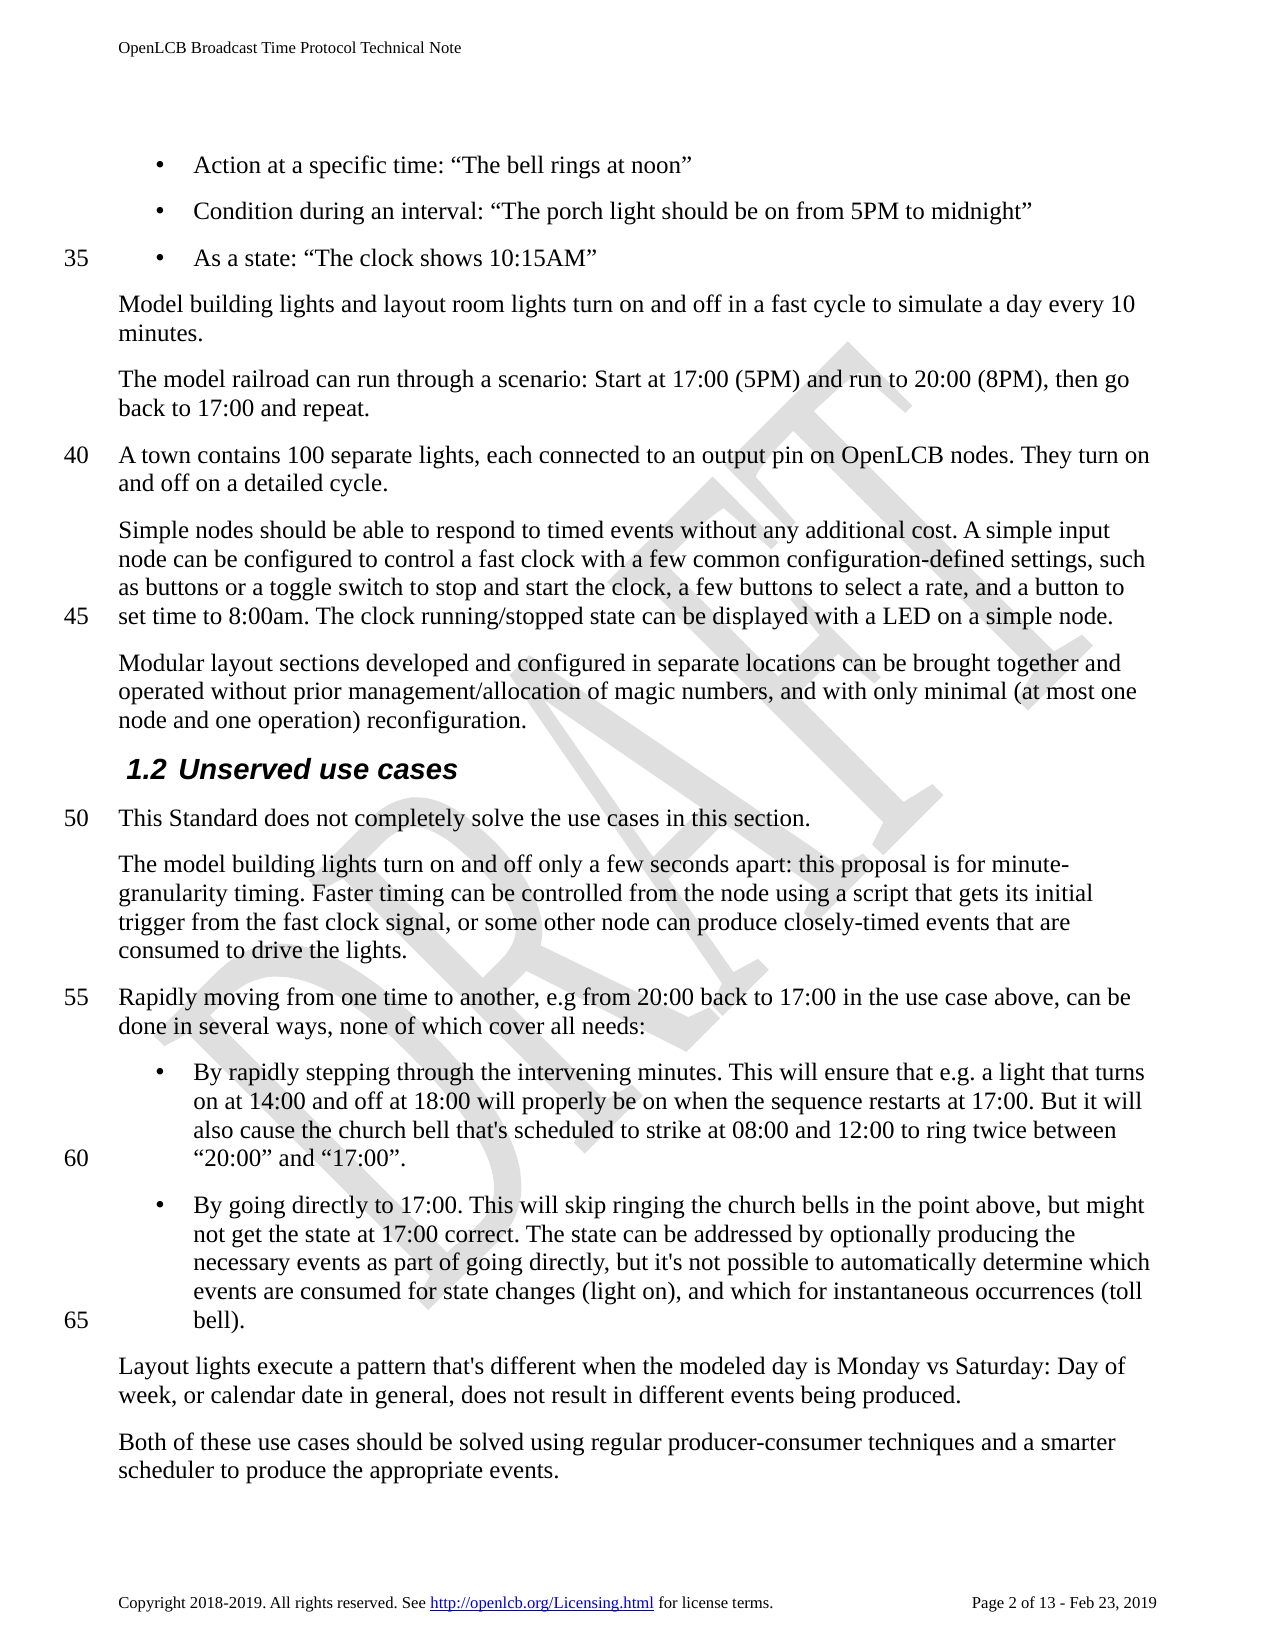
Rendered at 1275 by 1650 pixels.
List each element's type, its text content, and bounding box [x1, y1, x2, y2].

text This Standard does not completely solve the use cases in this section. [749, 803, 882, 832]
text The model railroad can run through a scenario: Start at 17:00 (5PM) and run to 20:00 (8PM), then go back to 17:00 and repeat. [815, 364, 1157, 422]
text The model building lights turn on and off only a few seconds apart: this proposal is for minute-granularity timing. Faster timing can be controlled from the node using a script that gets its initial trigger from the fast clock signal, or some other node can produce closely-timed events that are consumed to drive the lights. [670, 849, 1157, 964]
text This Standard does not completely solve the use cases in this section. [617, 803, 701, 832]
text This Standard does not completely solve the use cases in this section. [908, 803, 1157, 832]
list By rapidly stepping through the intervening minutes. This will ensure that e.g. a light that turns on at 14:00 and off at 18:00 will properly be on when the sequence restarts at 17:00. But it will also cause the church bell that's scheduled to strike at 08:00 and 12:00 to ring twice between “20:00” and “17:00”. [156, 1057, 325, 1172]
text The model building lights turn on and off only a few seconds apart: this proposal is for minute-granularity timing. Faster timing can be controlled from the node using a script that gets its initial trigger from the fast clock signal, or some other node can produce closely-timed events that are consumed to drive the lights. [118, 849, 427, 964]
text Model building lights and layout room lights turn on and off in a fast cycle to simulate a day every 10 minutes. [118, 289, 1157, 347]
subtitle [581, 752, 666, 785]
text Modular layout sections developed and configured in separate locations can be brought together and operated without prior management/allocation of magic numbers, and with only minimal (at most one node and one operation) reconfiguration. [118, 648, 794, 734]
list By rapidly stepping through the intervening minutes. This will ensure that e.g. a light that turns on at 14:00 and off at 18:00 will properly be on when the sequence restarts at 17:00. But it will also cause the church bell that's scheduled to strike at 08:00 and 12:00 to ring twice between “20:00” and “17:00”. [253, 1057, 491, 1172]
text The model building lights turn on and off only a few seconds apart: this proposal is for minute-granularity timing. Faster timing can be controlled from the node using a script that gets its initial trigger from the fast clock signal, or some other node can produce closely-timed events that are consumed to drive the lights. [503, 849, 707, 964]
text A town contains 100 separate lights, each connected to an output pin on OpenLCB nodes. They turn on and off on a detailed cycle. [118, 440, 755, 497]
text Both of these use cases should be solved using regular producer-consumer techniques and a smarter scheduler to produce the appropriate events. [118, 1427, 1157, 1484]
text Rapidly moving from one time to another, e.g from 20:00 back to 17:00 in the use case above, can be done in several ways, none of which cover all needs: [211, 982, 392, 1039]
text Simple nodes should be able to respond to timed events without any additional cost. A simple input node can be configured to control a fast clock with a few common configuration-defined settings, such as buttons or a toggle switch to stop and start the clock, a few buttons to select a rate, and a button to set time to 8:00am. The clock running/stopped state can be displayed with a LED on a simple node. [665, 515, 991, 630]
text Rapidly moving from one time to another, e.g from 20:00 back to 17:00 in the use case above, can be done in several ways, none of which cover all needs: [118, 982, 205, 1039]
text Simple nodes should be able to respond to timed events without any additional cost. A simple input node can be configured to control a fast clock with a few common configuration-defined settings, such as buttons or a toggle switch to stop and start the clock, a few buttons to select a rate, and a button to set time to 8:00am. The clock running/stopped state can be displayed with a LED on a simple node. [118, 515, 690, 630]
subtitle Unserved use cases [118, 752, 584, 785]
text Rapidly moving from one time to another, e.g from 20:00 back to 17:00 in the use case above, can be done in several ways, none of which cover all needs: [619, 982, 1157, 1039]
text Simple nodes should be able to respond to timed events without any additional cost. A simple input node can be configured to control a fast clock with a few common configuration-defined settings, such as buttons or a toggle switch to stop and start the clock, a few buttons to select a rate, and a button to set time to 8:00am. The clock running/stopped state can be displayed with a LED on a simple node. [919, 515, 1157, 630]
subtitle [674, 752, 845, 785]
list As a state: “The clock shows 10:15AM” [156, 243, 1157, 272]
text Layout lights execute a pattern that's different when the modeled day is Monday vs Saturday: Day of week, or calendar date in general, does not result in different events being produced. [118, 1351, 1157, 1409]
text This Standard does not completely solve the use cases in this section. [445, 803, 616, 832]
text The model building lights turn on and off only a few seconds apart: this proposal is for minute-granularity timing. Faster timing can be controlled from the node using a script that gets its initial trigger from the fast clock signal, or some other node can produce closely-timed events that are consumed to drive the lights. [366, 849, 515, 964]
text Modular layout sections developed and configured in separate locations can be brought together and operated without prior management/allocation of magic numbers, and with only minimal (at most one node and one operation) reconfiguration. [802, 648, 1157, 734]
text A town contains 100 separate lights, each connected to an output pin on OpenLCB nodes. They turn on and off on a detailed cycle. [844, 440, 1157, 497]
list Condition during an interval: “The porch light should be on from 5PM to midnight” [156, 196, 1157, 225]
text This Standard does not completely solve the use cases in this section. [118, 803, 390, 832]
subtitle [855, 752, 1157, 785]
list Action at a specific time: “The bell rings at noon” [156, 150, 1157, 179]
text Rapidly moving from one time to another, e.g from 20:00 back to 17:00 in the use case above, can be done in several ways, none of which cover all needs: [506, 982, 659, 1039]
text A town contains 100 separate lights, each connected to an output pin on OpenLCB nodes. They turn on and off on a detailed cycle. [757, 440, 858, 497]
list By going directly to 17:00. This will skip ringing the church bells in the point above, but might not get the state at 17:00 correct. The state can be addressed by optionally producing the necessary events as part of going directly, but it's not possible to automatically determine which events are consumed for state changes (light on), and which for instantaneous occurrences (toll bell). [156, 1190, 1157, 1334]
list By rapidly stepping through the intervening minutes. This will ensure that e.g. a light that turns on at 14:00 and off at 18:00 will properly be on when the sequence restarts at 17:00. But it will also cause the church bell that's scheduled to strike at 08:00 and 12:00 to ring twice between “20:00” and “17:00”. [456, 1057, 1157, 1172]
text Rapidly moving from one time to another, e.g from 20:00 back to 17:00 in the use case above, can be done in several ways, none of which cover all needs: [376, 982, 502, 1039]
text The model railroad can run through a scenario: Start at 17:00 (5PM) and run to 20:00 (8PM), then go back to 17:00 and repeat. [118, 364, 824, 422]
